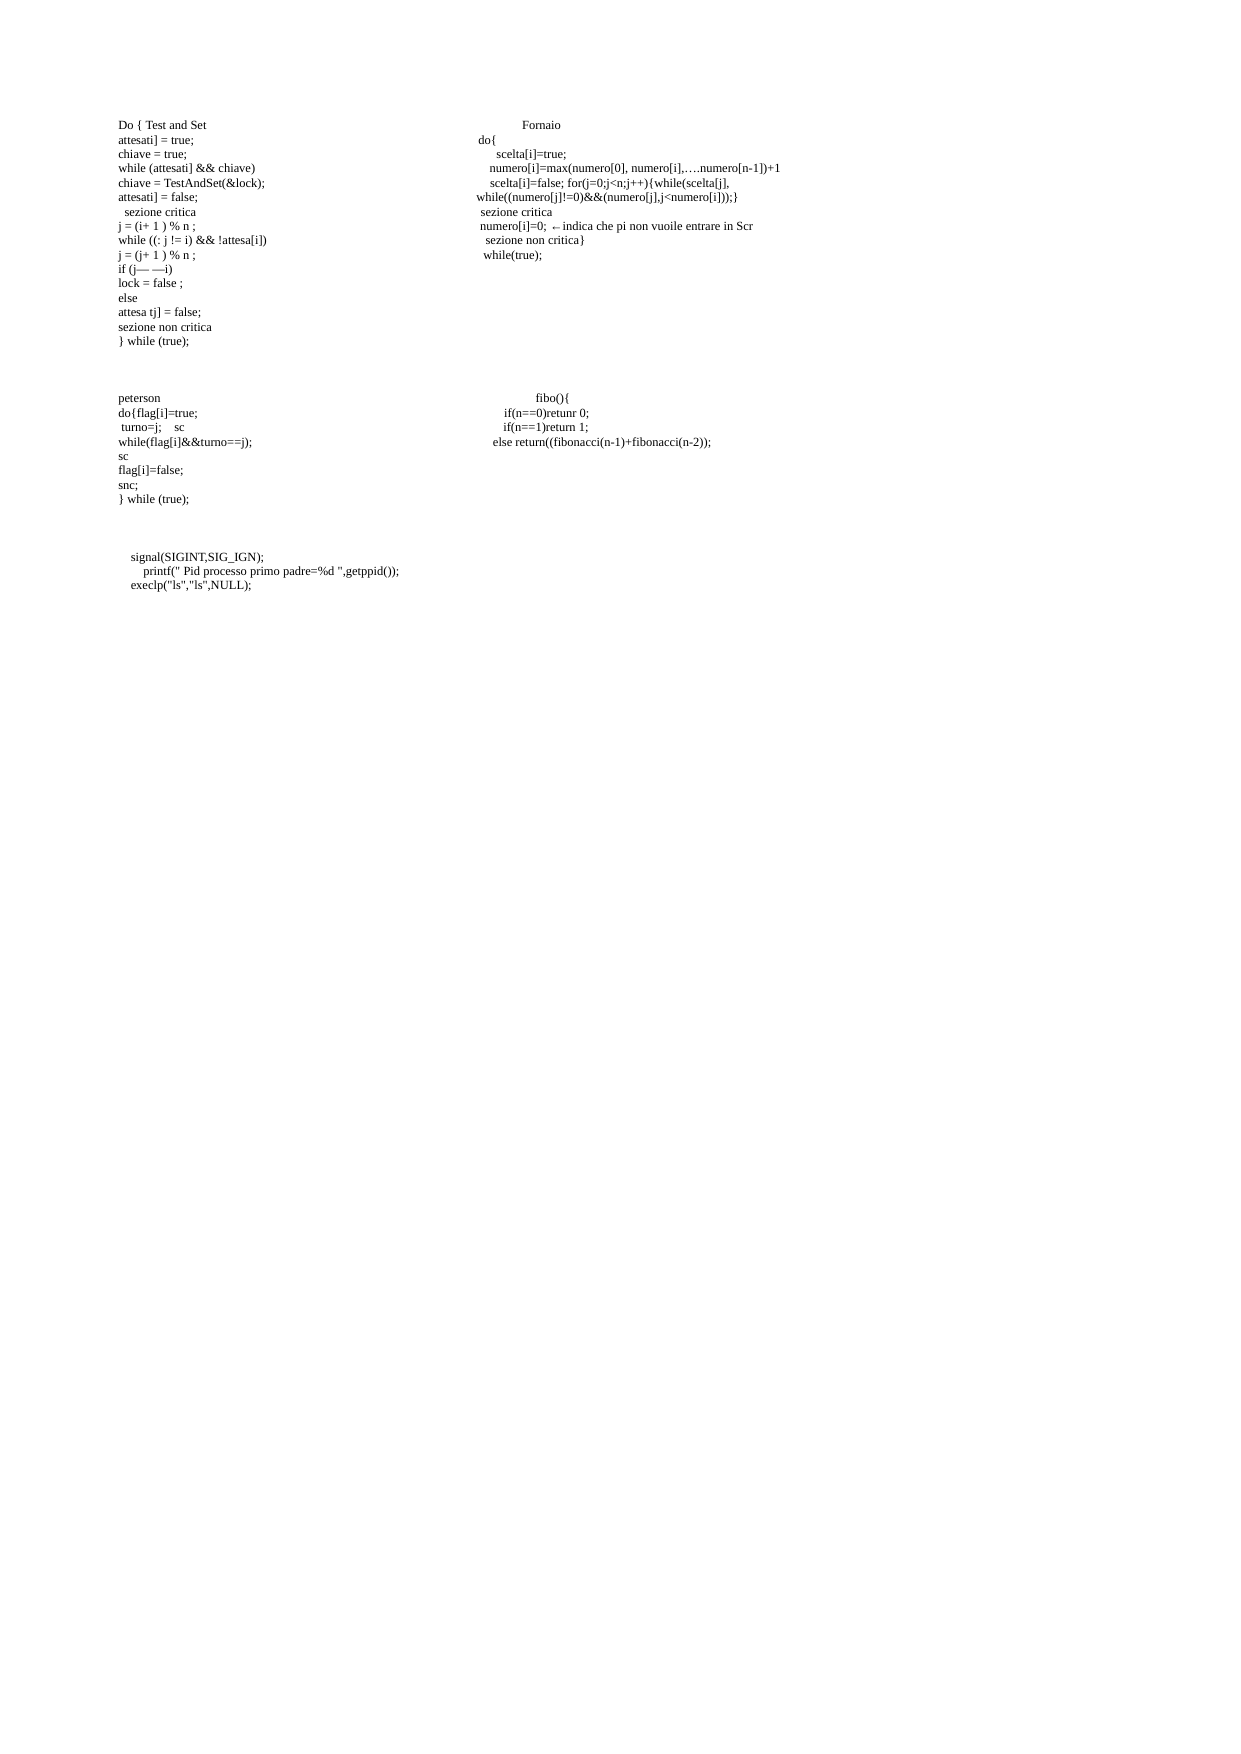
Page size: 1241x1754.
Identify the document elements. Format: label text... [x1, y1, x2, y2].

text sc [118, 449, 1122, 463]
text Do { Test and Set Fornaio [118, 118, 1122, 132]
text printf(" Pid processo primo padre=%d ",getppid()); [118, 564, 1122, 578]
text flag[i]=false; [118, 463, 1122, 477]
text lock = false ; [118, 276, 1122, 291]
text j = (i+ 1 ) % n ; numero[i]=0; ←indica che pi non vuoile entrare in Scr [118, 219, 1122, 233]
text chiave = TestAndSet(&lock); scelta[i]=false; for(j=0;j<n;j++){while(scelta[j], [118, 176, 1122, 190]
text while (attesati] && chiave) numero[i]=max(numero[0], numero[i],….numero[n-1])+1 [118, 161, 1122, 176]
text attesati] = false; while((numero[j]!=0)&&(numero[j],j<numero[i]));} [118, 190, 1122, 204]
text sezione non critica [118, 319, 1122, 334]
text while ((: j != i) && !attesa[i]) sezione non critica} [118, 233, 1122, 247]
text while(flag[i]&&turno==j); else return((fibonacci(n-1)+fibonacci(n-2)); [118, 434, 1122, 449]
text do{flag[i]=true; if(n==0)retunr 0; [118, 406, 1122, 420]
text signal(SIGINT,SIG_IGN); [118, 549, 1122, 564]
text else [118, 291, 1122, 305]
text snc; [118, 477, 1122, 492]
text sezione critica sezione critica [118, 204, 1122, 219]
text if (j— —i) [118, 262, 1122, 276]
text peterson fibo(){ [118, 391, 1122, 406]
text } while (true); [118, 334, 1122, 348]
text attesa tj] = false; [118, 305, 1122, 319]
text chiave = true; scelta[i]=true; [118, 147, 1122, 161]
text execlp("ls","ls",NULL); [118, 578, 1122, 592]
text j = (j+ 1 ) % n ; while(true); [118, 247, 1122, 262]
text turno=j; sc if(n==1)return 1; [118, 420, 1122, 434]
text } while (true); [118, 492, 1122, 506]
text attesati] = true; do{ [118, 132, 1122, 147]
